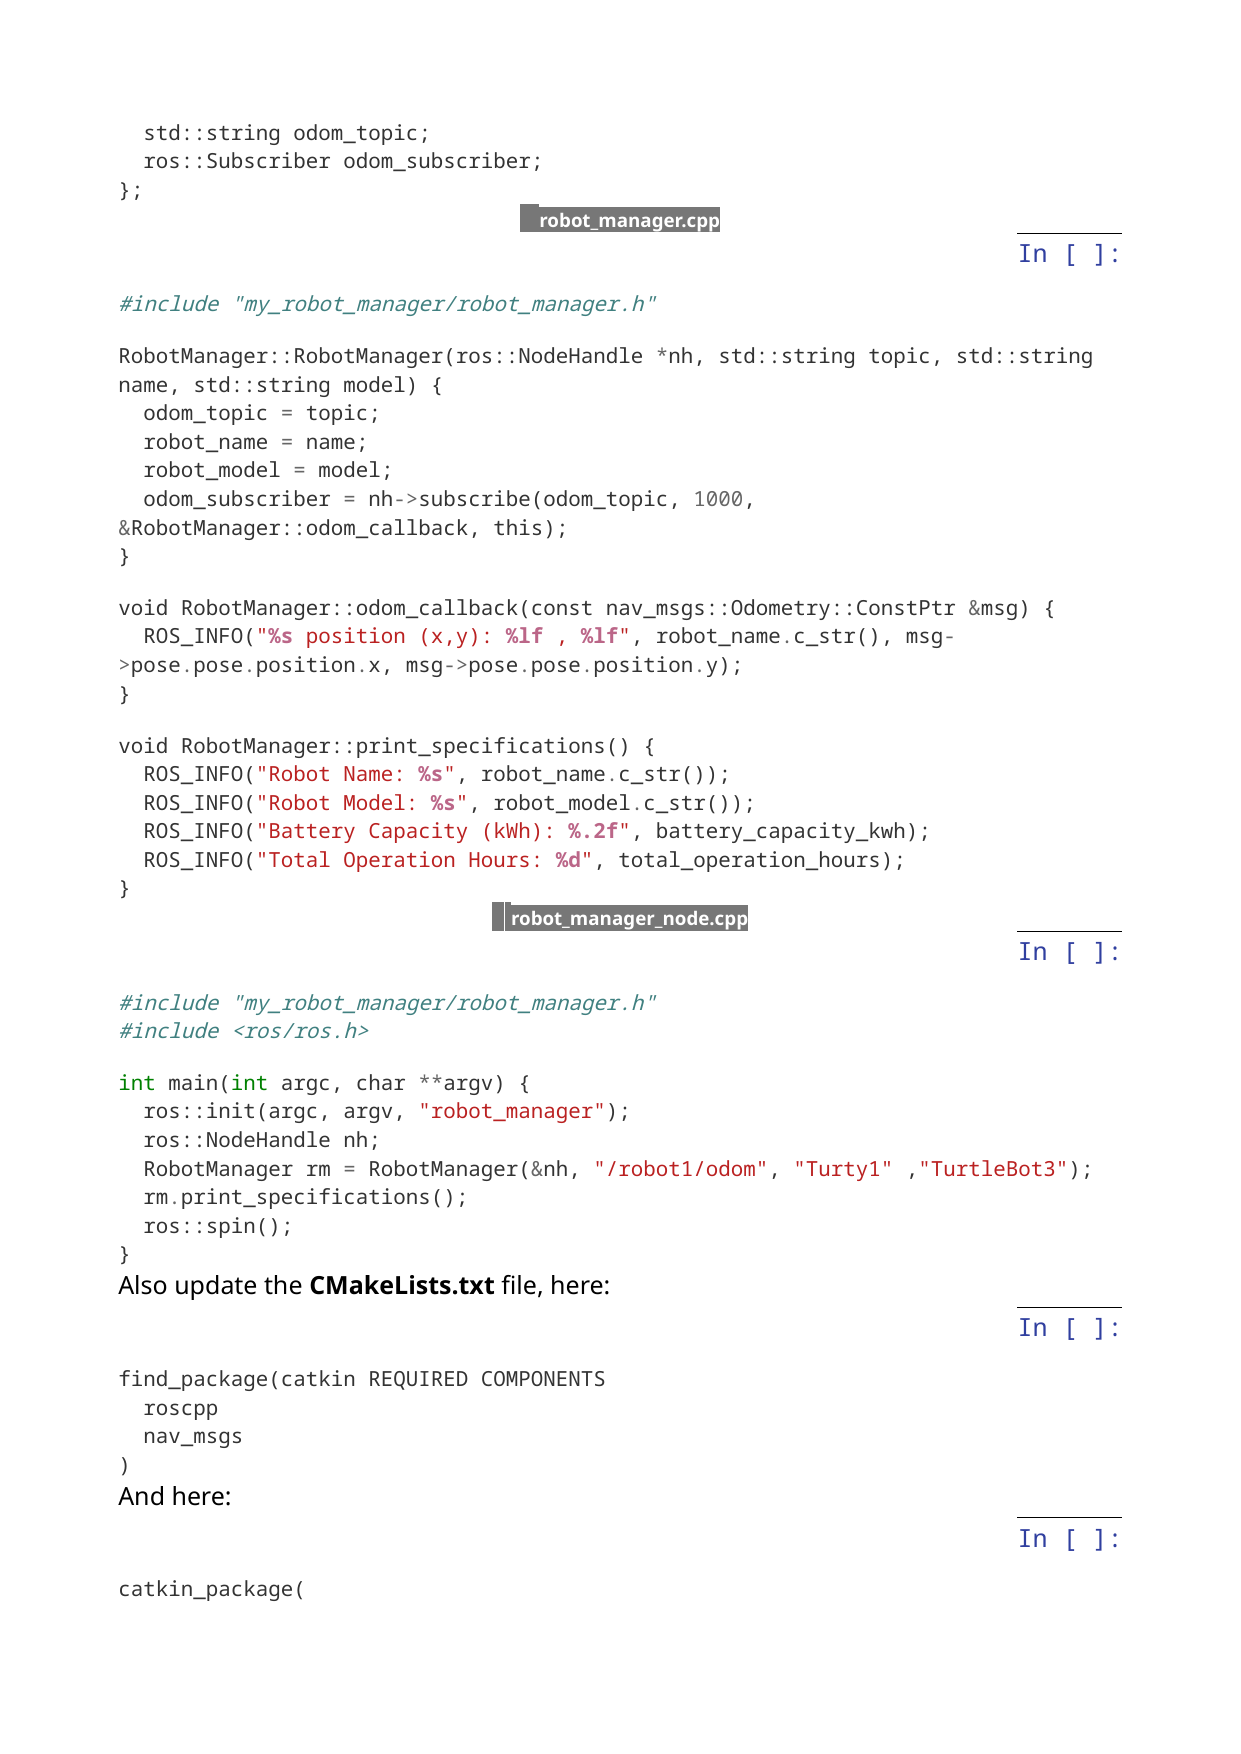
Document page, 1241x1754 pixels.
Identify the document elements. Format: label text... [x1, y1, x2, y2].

text ros::Subscriber odom_subscriber; [118, 147, 1122, 175]
text ROS_INFO("Battery Capacity (kWh): %.2f", battery_capacity_kwh); [118, 816, 1122, 845]
text ros::init(argc, argv, "robot_manager"); [118, 1097, 1122, 1125]
text } [118, 1239, 1122, 1268]
text ROS_INFO("Robot Name: %s", robot_name.c_str()); [118, 759, 1122, 788]
text robot_model = model; [118, 456, 1122, 484]
text #include "my_robot_manager/robot_manager.h" [118, 988, 1122, 1016]
text find_package(catkin REQUIRED COMPONENTS [118, 1364, 1122, 1393]
text In [ ]: [118, 232, 1122, 269]
text robot_manager_node.cpp [118, 902, 1122, 931]
text robot_name = name; [118, 427, 1122, 456]
text catkin_package( [118, 1574, 1122, 1603]
text nav_msgs [118, 1421, 1122, 1450]
text ROS_INFO("Robot Model: %s", robot_model.c_str()); [118, 788, 1122, 816]
text robot_manager.cpp [118, 204, 1122, 232]
text ) [118, 1450, 1122, 1478]
text In [ ]: [118, 1517, 1122, 1554]
text In [ ]: [118, 1307, 1122, 1344]
text }; [118, 175, 1122, 204]
text rm.print_specifications(); [118, 1182, 1122, 1211]
text Also update the CMakeLists.txt file, here: [118, 1268, 1122, 1302]
text } [118, 873, 1122, 902]
text odom_topic = topic; [118, 398, 1122, 427]
text roscpp [118, 1393, 1122, 1421]
text odom_subscriber = nh->subscribe(odom_topic, 1000, &RobotManager::odom_callback, this); [118, 484, 1122, 541]
text std::string odom_topic; [118, 118, 1122, 147]
text RobotManager::RobotManager(ros::NodeHandle *nh, std::string topic, std::string name, std::string model) { [118, 342, 1122, 398]
text In [ ]: [118, 931, 1122, 968]
text void RobotManager::print_specifications() { [118, 731, 1122, 759]
text ros::NodeHandle nh; [118, 1125, 1122, 1154]
text int main(int argc, char **argv) { [118, 1068, 1122, 1097]
text RobotManager rm = RobotManager(&nh, "/robot1/odom", "Turty1" ,"TurtleBot3"); [118, 1154, 1122, 1182]
text #include <ros/ros.h> [118, 1016, 1122, 1044]
text And here: [118, 1478, 1122, 1512]
text ROS_INFO("%s position (x,y): %lf , %lf", robot_name.c_str(), msg->pose.pose.position.x, msg->pose.pose.position.y); [118, 622, 1122, 679]
text void RobotManager::odom_callback(const nav_msgs::Odometry::ConstPtr &msg) { [118, 593, 1122, 622]
text ros::spin(); [118, 1211, 1122, 1239]
text #include "my_robot_manager/robot_manager.h" [118, 289, 1122, 318]
text } [118, 679, 1122, 707]
text ROS_INFO("Total Operation Hours: %d", total_operation_hours); [118, 845, 1122, 873]
text } [118, 541, 1122, 569]
